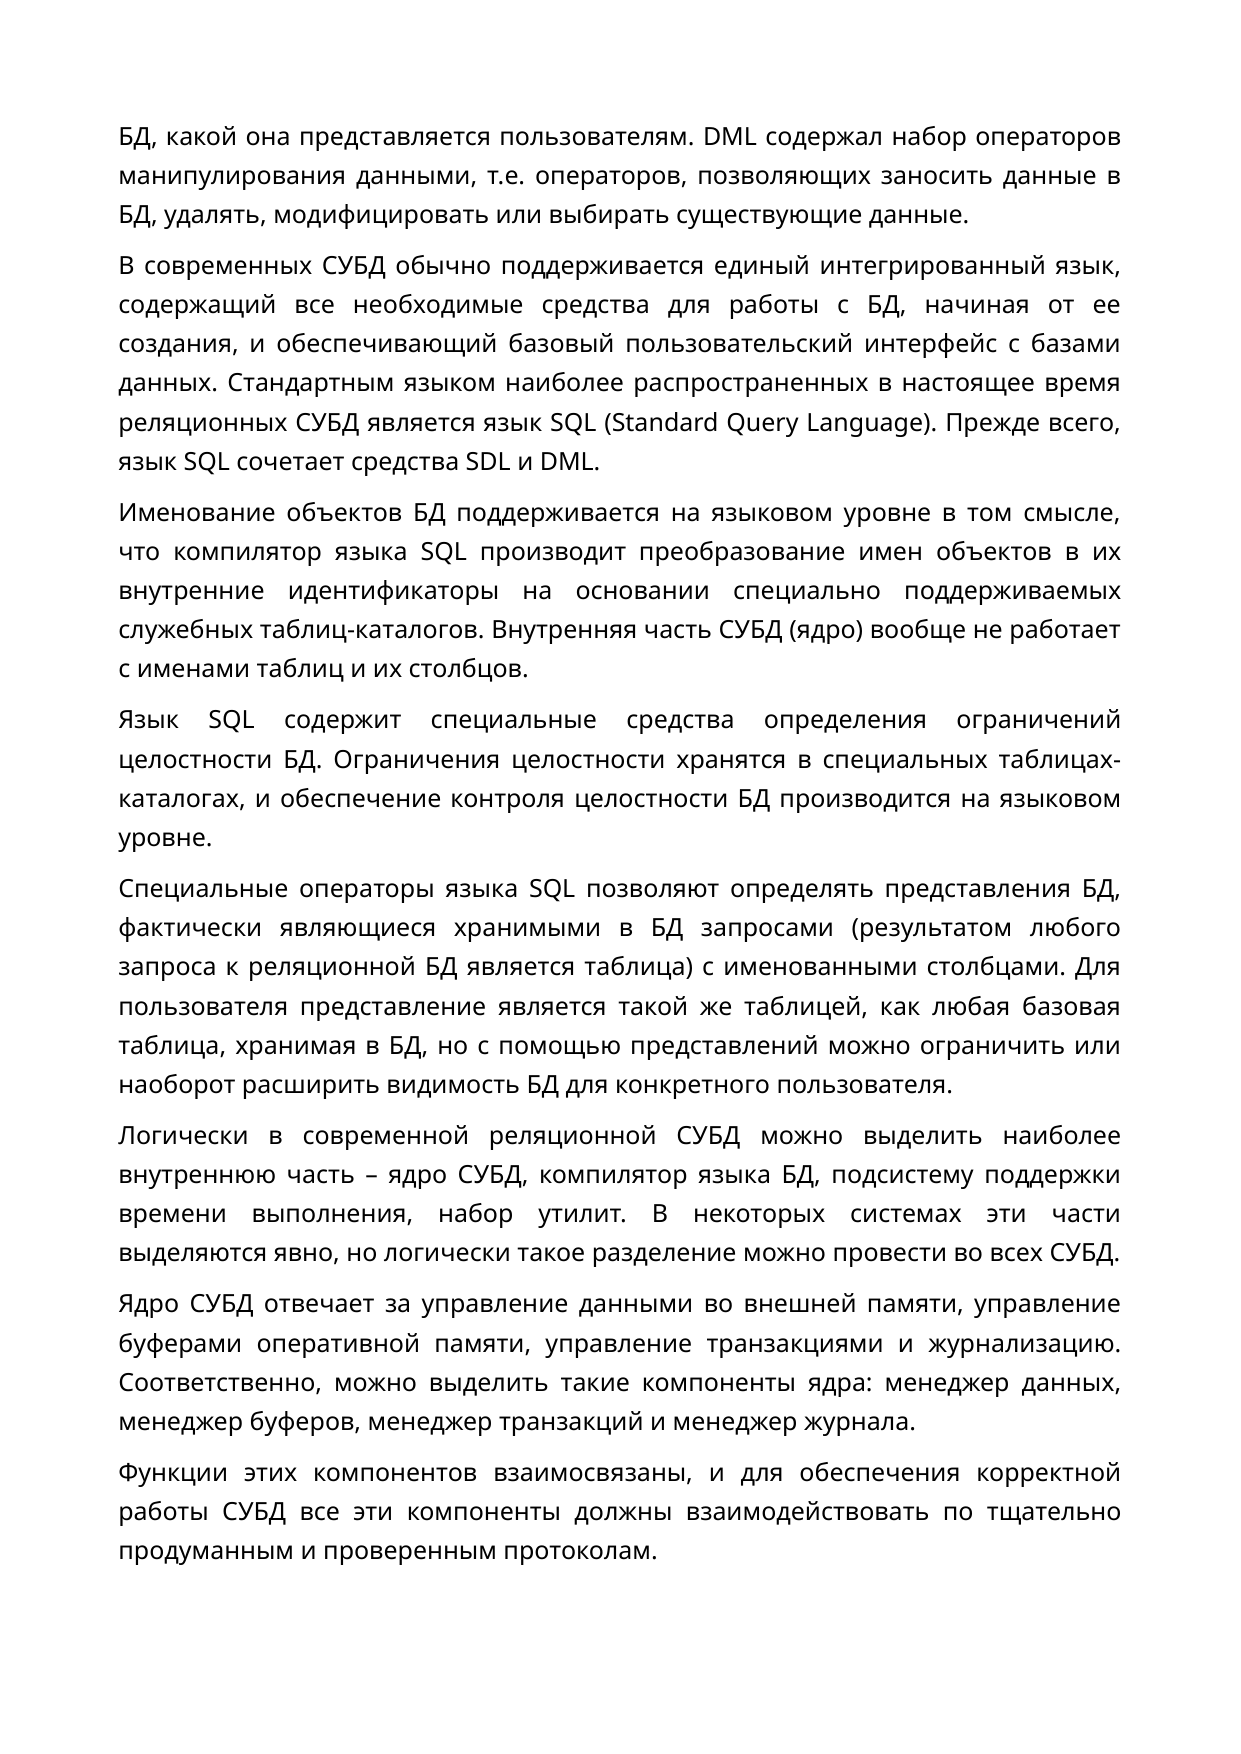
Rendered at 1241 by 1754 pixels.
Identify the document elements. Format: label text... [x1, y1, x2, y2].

text Специальные операторы языка SQL позволяют определять представления БД, фактически являющиеся хранимыми в БД запросами (результатом любого запроса к реляционной БД является таблица) с именованными столбцами. Для пользователя представление является такой же таблицей, как любая базовая таблица, хранимая в БД, но с помощью представлений можно ограничить или наоборот расширить видимость БД для конкретного пользователя. [118, 871, 1122, 1101]
text Язык SQL содержит специальные средства определения ограничений целостности БД. Ограничения целостности хранятся в специальных таблицах-каталогах, и обеспечение контроля целостности БД производится на языковом уровне. [118, 702, 1122, 854]
text БД, какой она представляется пользователям. DML содержал набор операторов манипулирования данными, т.е. операторов, позволяющих заносить данные в БД, удалять, модифицировать или выбирать существующие данные. [118, 118, 1122, 231]
text Логически в современной реляционной СУБД можно выделить наиболее внутреннюю часть – ядро СУБД, компилятор языка БД, подсистему поддержки времени выполнения, набор утилит. В некоторых системах эти части выделяются явно, но логически такое разделение можно провести во всех СУБД. [118, 1117, 1122, 1269]
text В современных СУБД обычно поддерживается единый интегрированный язык, содержащий все необходимые средства для работы с БД, начиная от ее создания, и обеспечивающий базовый пользовательский интерфейс с базами данных. Стандартным языком наиболее распространенных в настоящее время реляционных СУБД является язык SQL (Standard Query Language). Прежде всего, язык SQL сочетает средства SDL и DML. [118, 247, 1122, 477]
text Ядро СУБД отвечает за управление данными во внешней памяти, управление буферами оперативной памяти, управление транзакциями и журнализацию. Соответственно, можно выделить такие компоненты ядра: менеджер данных, менеджер буферов, менеджер транзакций и менеджер журнала. [118, 1286, 1122, 1438]
text Функции этих компонентов взаимосвязаны, и для обеспечения корректной работы СУБД все эти компоненты должны взаимодействовать по тщательно продуманным и проверенным протоколам. [118, 1454, 1122, 1567]
text Именование объектов БД поддерживается на языковом уровне в том смысле, что компилятор языка SQL производит преобразование имен объектов в их внутренние идентификаторы на основании специально поддерживаемых служебных таблиц-каталогов. Внутренняя часть СУБД (ядро) вообще не работает с именами таблиц и их столбцов. [118, 494, 1122, 685]
